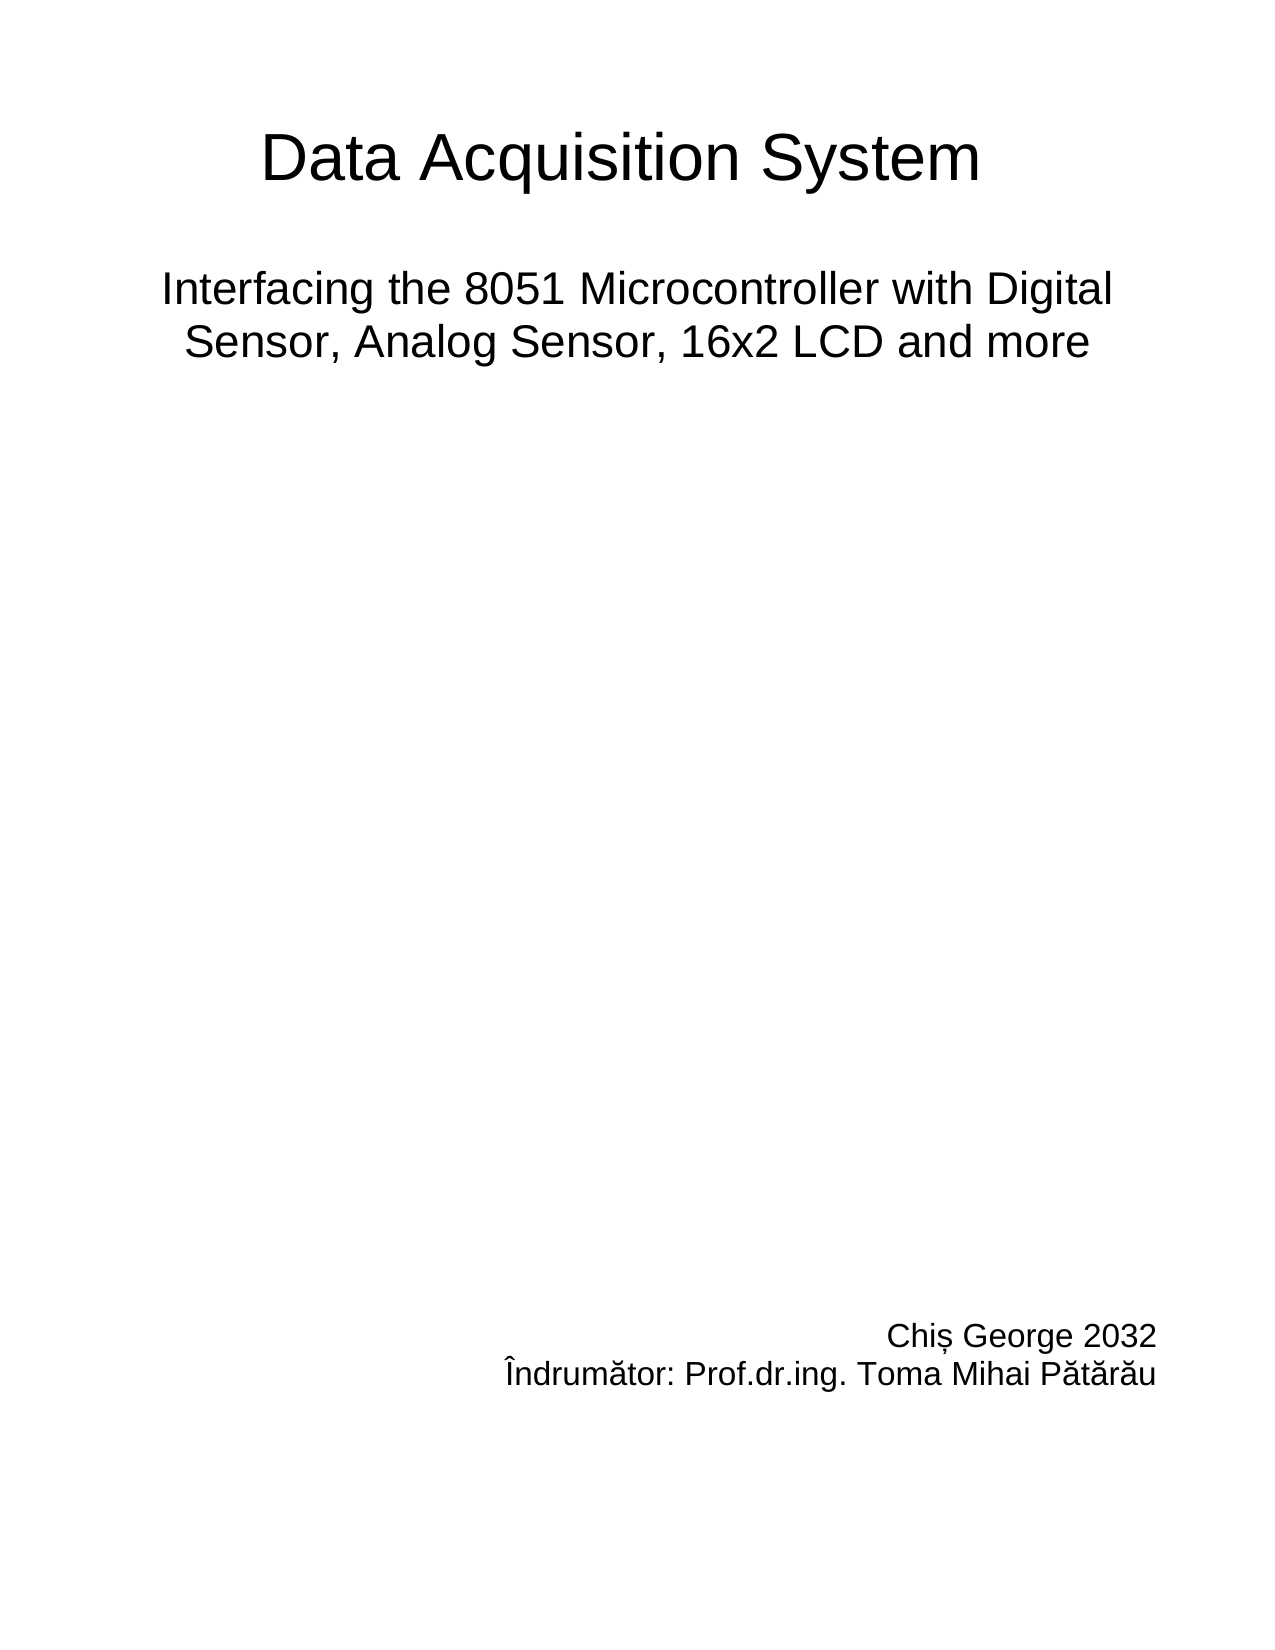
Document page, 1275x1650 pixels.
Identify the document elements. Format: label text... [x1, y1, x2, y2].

text Îndrumător: Prof.dr.ing. Toma Mihai Pătărău [118, 1354, 1157, 1393]
text Data Acquisition System [118, 118, 1157, 195]
text Interfacing the 8051 Microcontroller with Digital Sensor, Analog Sensor, 16x2 LCD and more [118, 262, 1157, 367]
text Chiș George 2032 [118, 1316, 1157, 1354]
